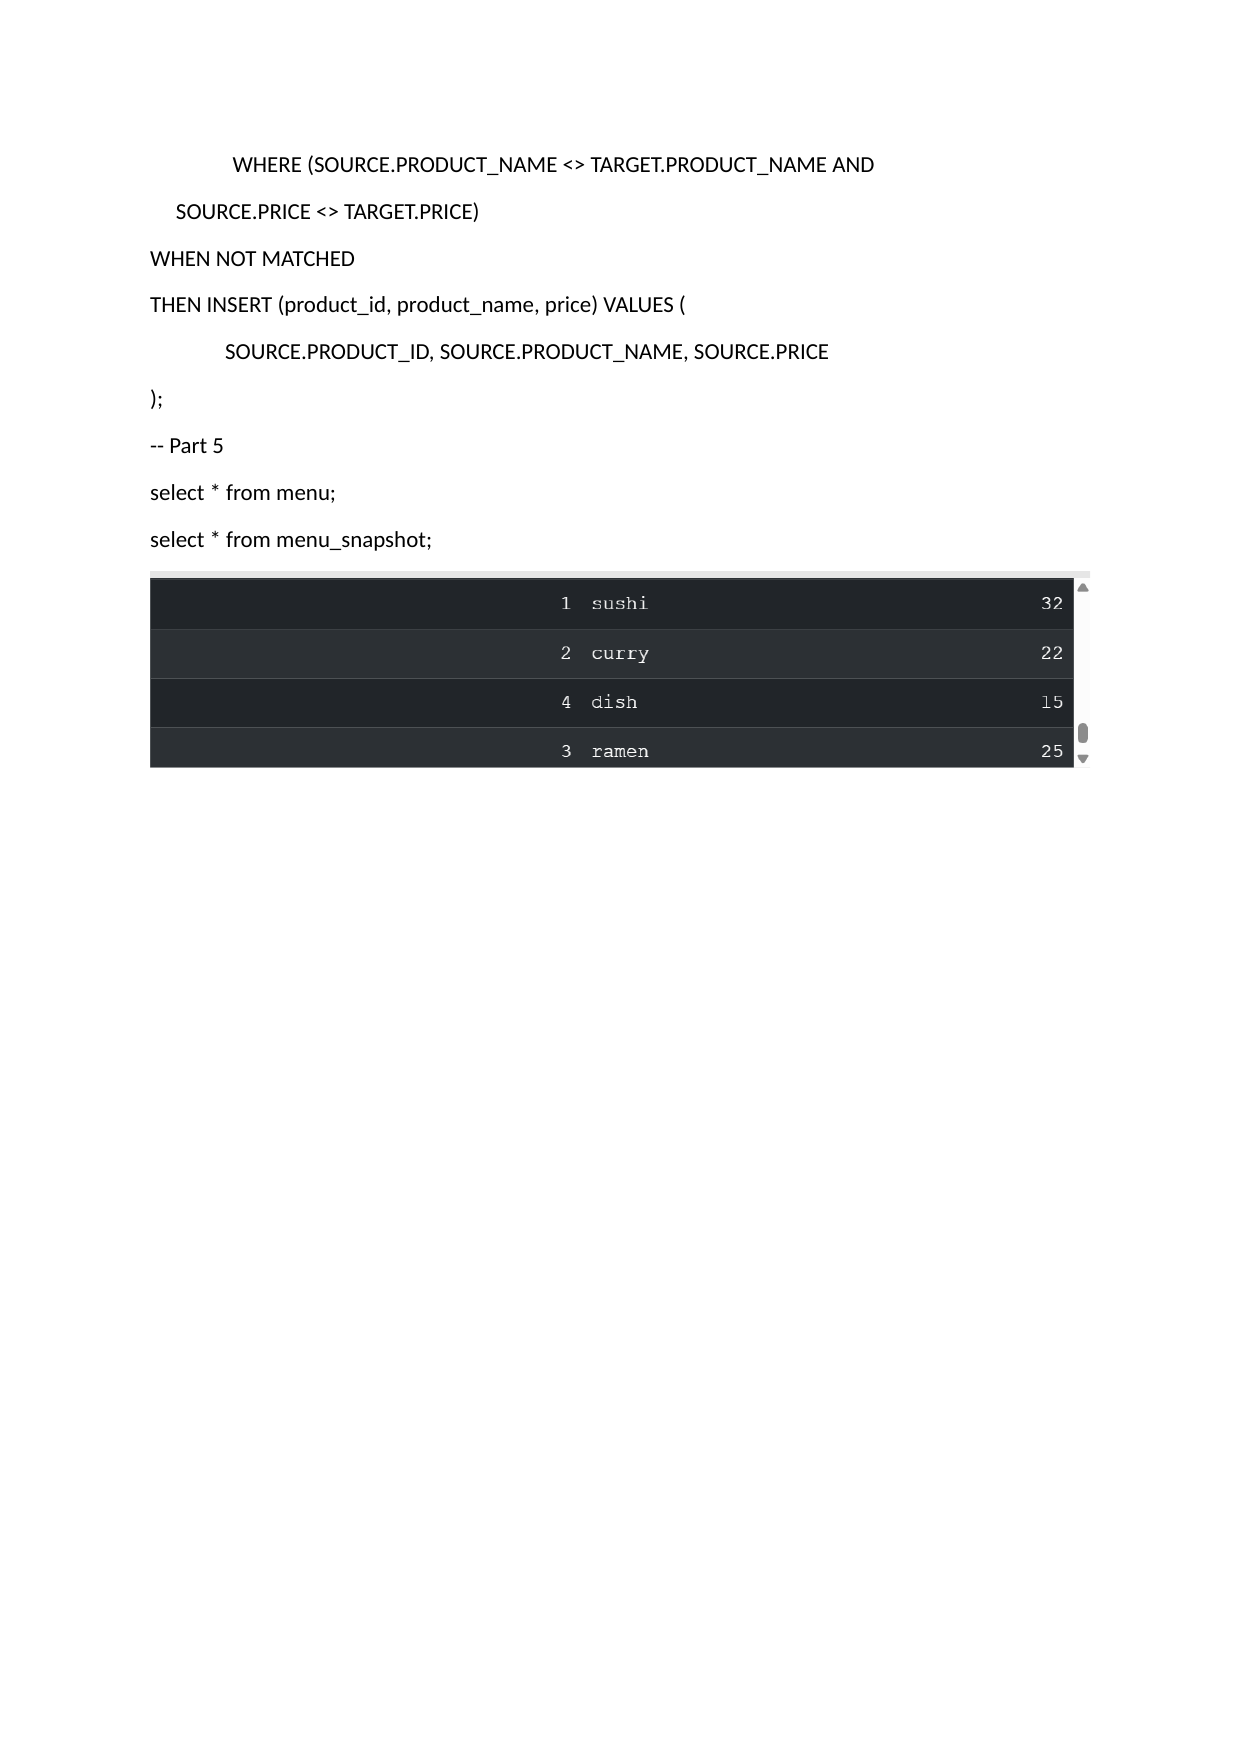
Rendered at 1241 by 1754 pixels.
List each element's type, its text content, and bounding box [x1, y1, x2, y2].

text -- Part 5 [150, 431, 1090, 459]
text SOURCE.PRICE <> TARGET.PRICE) [150, 197, 1090, 225]
text WHEN NOT MATCHED [150, 244, 1090, 272]
text THEN INSERT (product_id, product_name, price) VALUES ( [150, 291, 1090, 319]
text ); [150, 384, 1090, 412]
picture [150, 571, 1091, 768]
text WHERE (SOURCE.PRODUCT_NAME <> TARGET.PRODUCT_NAME AND [150, 150, 1090, 178]
text select * from menu_snapshot; [150, 525, 1090, 553]
text select * from menu; [150, 478, 1090, 506]
text SOURCE.PRODUCT_ID, SOURCE.PRODUCT_NAME, SOURCE.PRICE [150, 337, 1090, 366]
